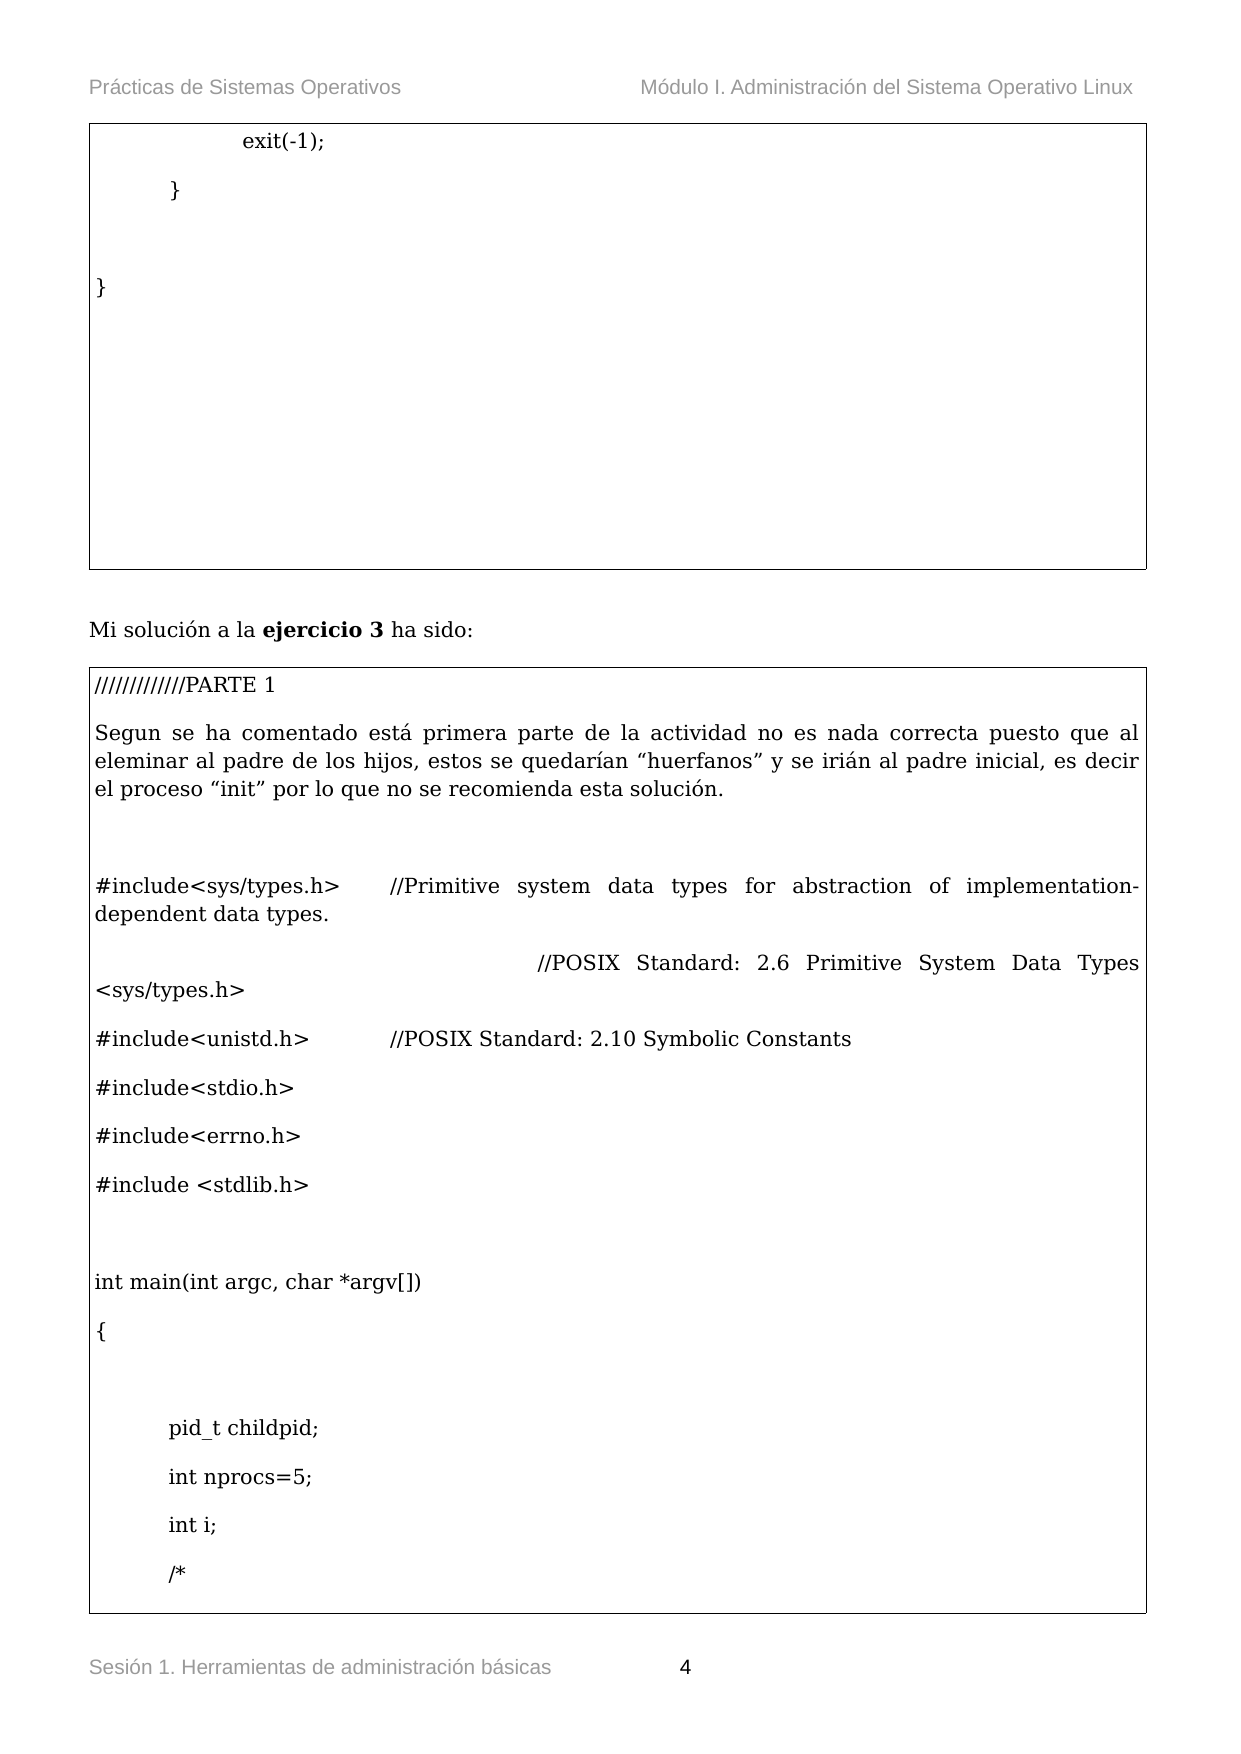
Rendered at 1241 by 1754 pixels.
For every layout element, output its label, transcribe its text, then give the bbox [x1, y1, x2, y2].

text Mi solución a la ejercicio 3 ha sido: [89, 618, 1146, 642]
table_header /////////////PARTE 1 Segun se ha comentado está primera parte de la actividad no es nada correcta puesto que al eleminar al padre de los hijos, estos se quedarían “huerfanos” y se irián al padre inicial, es decir el proceso “init” por lo que no se recomienda esta solución. #include<sys/types.h> //Primitive system data types for abstraction of implementation-dependent data types. //POSIX Standard: 2.6 Primitive System Data Types <sys/types.h> #include<unistd.h> //POSIX Standard: 2.10 Symbolic Constants #include<stdio.h> #include<errno.h> #include <stdlib.h> int main(int argc, char *argv[]) { pid_t childpid; int nprocs=5; int i; /* [90, 668, 1146, 1613]
table_header exit(-1); } } [90, 124, 1146, 569]
